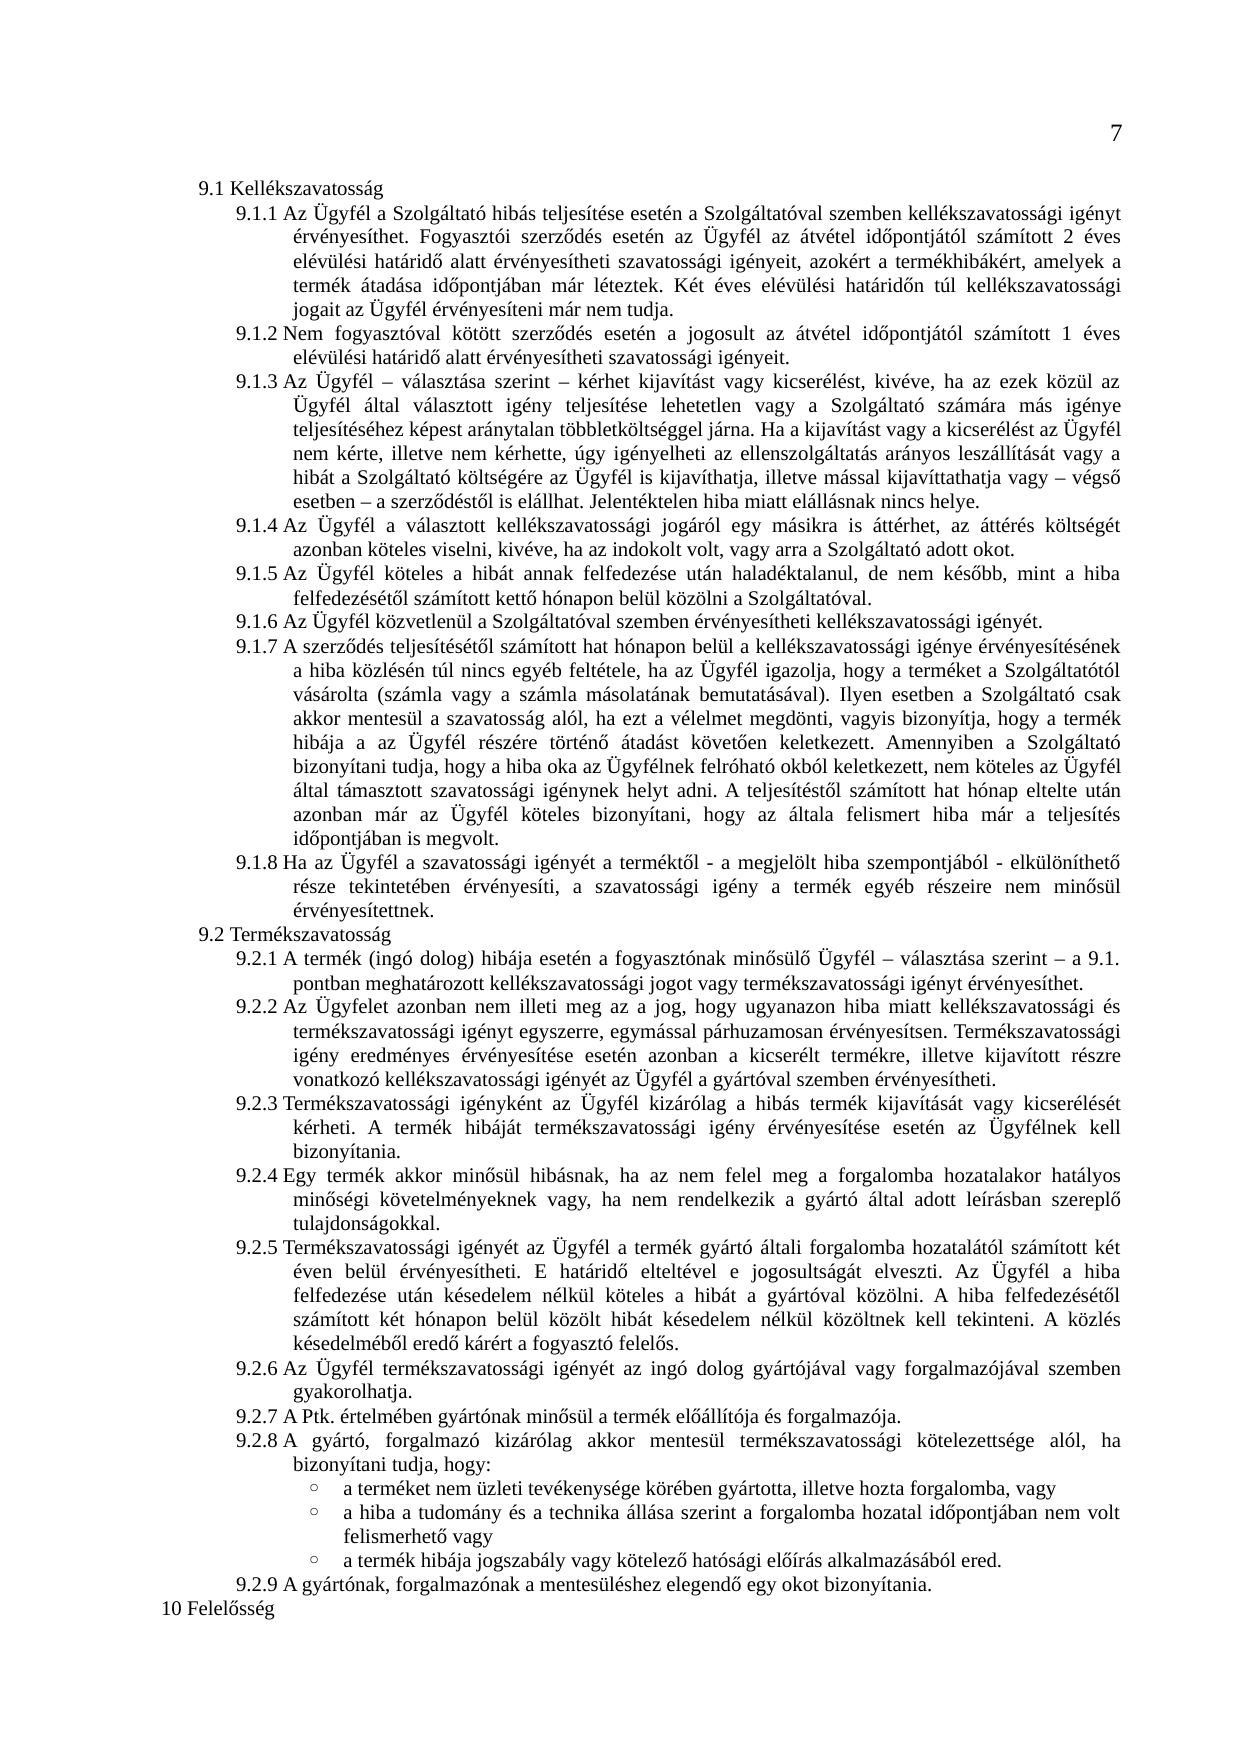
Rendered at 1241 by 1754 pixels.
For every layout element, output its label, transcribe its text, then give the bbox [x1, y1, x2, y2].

list a hiba a tudomány és a technika állása szerint a forgalomba hozatal időpontjában nem volt felismerhető vagy [306, 1500, 1122, 1548]
list Az Ügyfél a Szolgáltató hibás teljesítése esetén a Szolgáltatóval szemben kellékszavatossági igényt érvényesíthet. Fogyasztói szerződés esetén az Ügyfél az átvétel időpontjától számított 2 éves elévülési határidő alatt érvényesítheti szavatossági igényeit, azokért a termékhibákért, amelyek a termék átadása időpontjában már léteztek. Két éves elévülési határidőn túl kellékszavatossági jogait az Ügyfél érvényesíteni már nem tudja. [231, 200, 1122, 321]
list a termék hibája jogszabály vagy kötelező hatósági előírás alkalmazásából ered. [306, 1548, 1122, 1572]
list Kellékszavatosság [193, 176, 1122, 200]
list Termékszavatosság [193, 922, 1122, 946]
list Az Ügyfél – választása szerint – kérhet kijavítást vagy kicserélést, kivéve, ha az ezek közül az Ügyfél által választott igény teljesítése lehetetlen vagy a Szolgáltató számára más igénye teljesítéséhez képest aránytalan többletköltséggel járna. Ha a kijavítást vagy a kicserélést az Ügyfél nem kérte, illetve nem kérhette, úgy igényelheti az ellenszolgáltatás arányos leszállítását vagy a hibát a Szolgáltató költségére az Ügyfél is kijavíthatja, illetve mással kijavíttathatja vagy – végső esetben – a szerződéstől is elállhat. Jelentéktelen hiba miatt elállásnak nincs helye. [231, 369, 1122, 513]
list A gyártó, forgalmazó kizárólag akkor mentesül termékszavatossági kötelezettsége alól, ha bizonyítani tudja, hogy: [231, 1428, 1122, 1476]
list Ha az Ügyfél a szavatossági igényét a terméktől - a megjelölt hiba szempontjából - elkülöníthető része tekintetében érvényesíti, a szavatossági igény a termék egyéb részeire nem minősül érvényesítettnek. [231, 850, 1122, 922]
list A termék (ingó dolog) hibája esetén a fogyasztónak minősülő Ügyfél – választása szerint – a 9.1. pontban meghatározott kellékszavatossági jogot vagy termékszavatossági igényt érvényesíthet. [231, 946, 1122, 994]
list Az Ügyfelet azonban nem illeti meg az a jog, hogy ugyanazon hiba miatt kellékszavatossági és termékszavatossági igényt egyszerre, egymással párhuzamosan érvényesítsen. Termékszavatossági igény eredményes érvényesítése esetén azonban a kicserélt termékre, illetve kijavított részre vonatkozó kellékszavatossági igényét az Ügyfél a gyártóval szemben érvényesítheti. [231, 994, 1122, 1091]
list Az Ügyfél termékszavatossági igényét az ingó dolog gyártójával vagy forgalmazójával szemben gyakorolhatja. [231, 1355, 1122, 1403]
list Az Ügyfél közvetlenül a Szolgáltatóval szemben érvényesítheti kellékszavatossági igényét. [231, 609, 1122, 633]
list Az Ügyfél köteles a hibát annak felfedezése után haladéktalanul, de nem később, mint a hiba felfedezésétől számított kettő hónapon belül közölni a Szolgáltatóval. [231, 561, 1122, 609]
list Felelősség [156, 1596, 1122, 1620]
list a terméket nem üzleti tevékenysége körében gyártotta, illetve hozta forgalomba, vagy [306, 1476, 1122, 1500]
list A szerződés teljesítésétől számított hat hónapon belül a kellékszavatossági igénye érvényesítésének a hiba közlésén túl nincs egyéb feltétele, ha az Ügyfél igazolja, hogy a terméket a Szolgáltatótól vásárolta (számla vagy a számla másolatának bemutatásával). Ilyen esetben a Szolgáltató csak akkor mentesül a szavatosság alól, ha ezt a vélelmet megdönti, vagyis bizonyítja, hogy a termék hibája a az Ügyfél részére történő átadást követően keletkezett. Amennyiben a Szolgáltató bizonyítani tudja, hogy a hiba oka az Ügyfélnek felróható okból keletkezett, nem köteles az Ügyfél által támasztott szavatossági igénynek helyt adni. A teljesítéstől számított hat hónap eltelte után azonban már az Ügyfél köteles bizonyítani, hogy az általa felismert hiba már a teljesítés időpontjában is megvolt. [231, 633, 1122, 850]
list Az Ügyfél a választott kellékszavatossági jogáról egy másikra is áttérhet, az áttérés költségét azonban köteles viselni, kivéve, ha az indokolt volt, vagy arra a Szolgáltató adott okot. [231, 513, 1122, 561]
list Termékszavatossági igényként az Ügyfél kizárólag a hibás termék kijavítását vagy kicserélését kérheti. A termék hibáját termékszavatossági igény érvényesítése esetén az Ügyfélnek kell bizonyítania. [231, 1091, 1122, 1163]
list A gyártónak, forgalmazónak a mentesüléshez elegendő egy okot bizonyítania. [231, 1572, 1122, 1596]
list Egy termék akkor minősül hibásnak, ha az nem felel meg a forgalomba hozatalakor hatályos minőségi követelményeknek vagy, ha nem rendelkezik a gyártó által adott leírásban szereplő tulajdonságokkal. [231, 1163, 1122, 1235]
list A Ptk. értelmében gyártónak minősül a termék előállítója és forgalmazója. [231, 1403, 1122, 1428]
list Termékszavatossági igényét az Ügyfél a termék gyártó általi forgalomba hozatalától számított két éven belül érvényesítheti. E határidő elteltével e jogosultságát elveszti. Az Ügyfél a hiba felfedezése után késedelem nélkül köteles a hibát a gyártóval közölni. A hiba felfedezésétől számított két hónapon belül közölt hibát késedelem nélkül közöltnek kell tekinteni. A közlés késedelméből eredő kárért a fogyasztó felelős. [231, 1235, 1122, 1355]
list Nem fogyasztóval kötött szerződés esetén a jogosult az átvétel időpontjától számított 1 éves elévülési határidő alatt érvényesítheti szavatossági igényeit. [231, 321, 1122, 369]
